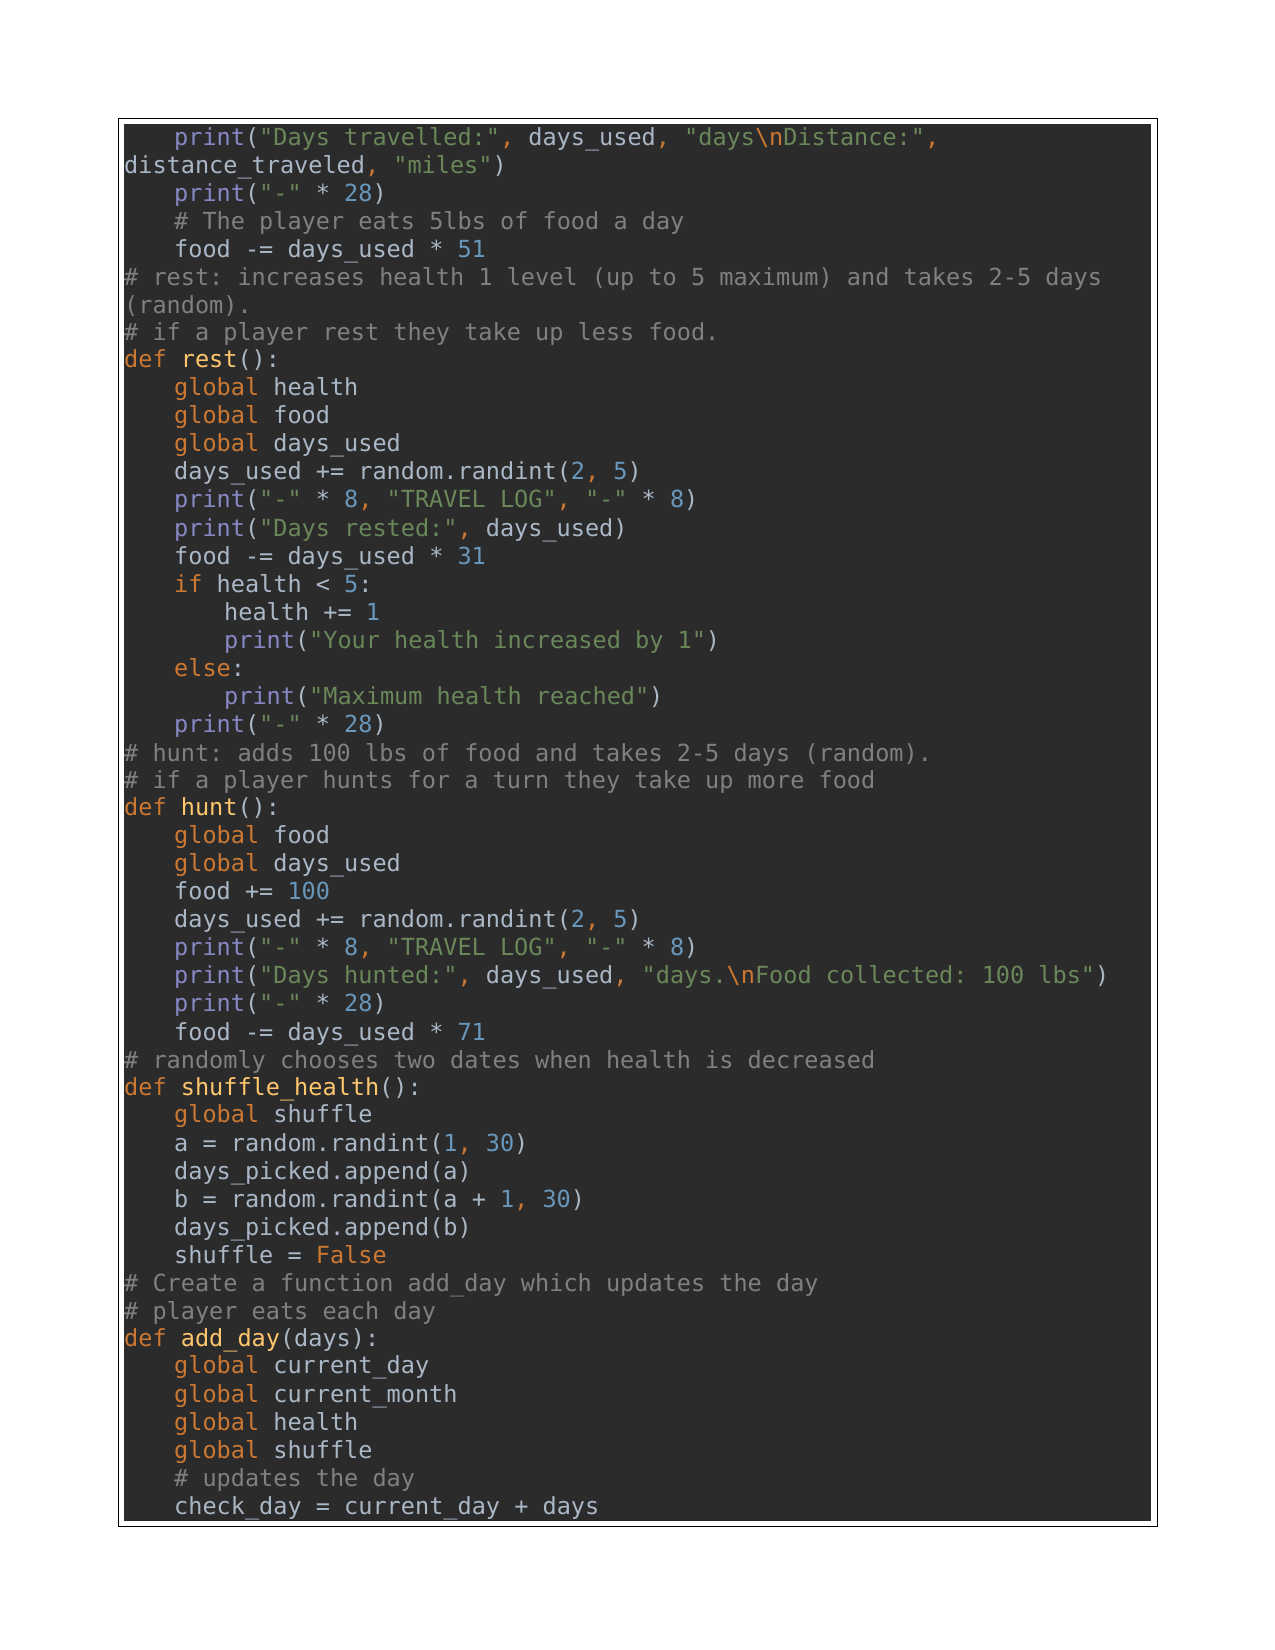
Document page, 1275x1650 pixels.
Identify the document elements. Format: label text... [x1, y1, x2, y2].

table_header print("Days travelled:", days_used, "days\nDistance:", distance_traveled, "miles") print("-" * 28) # The player eats 5lbs of food a day food -= days_used * 51 # rest: increases health 1 level (up to 5 maximum) and takes 2-5 days (random). # if a player rest they take up less food. def rest(): global health global food global days_used days_used += random.randint(2, 5) print("-" * 8, "TRAVEL LOG", "-" * 8) print("Days rested:", days_used) food -= days_used * 31 if health < 5: health += 1 print("Your health increased by 1") else: print("Maximum health reached") print("-" * 28) # hunt: adds 100 lbs of food and takes 2-5 days (random). # if a player hunts for a turn they take up more food def hunt(): global food global days_used food += 100 days_used += random.randint(2, 5) print("-" * 8, "TRAVEL LOG", "-" * 8) print("Days hunted:", days_used, "days.\nFood collected: 100 lbs") print("-" * 28) food -= days_used * 71 # randomly chooses two dates when health is decreased def shuffle_health(): global shuffle a = random.randint(1, 30) days_picked.append(a) b = random.randint(a + 1, 30) days_picked.append(b) shuffle = False # Create a function add_day which updates the day # player eats each day def add_day(days): global current_day global current_month global health global shuffle # updates the day check_day = current_day + days [119, 119, 1157, 1526]
